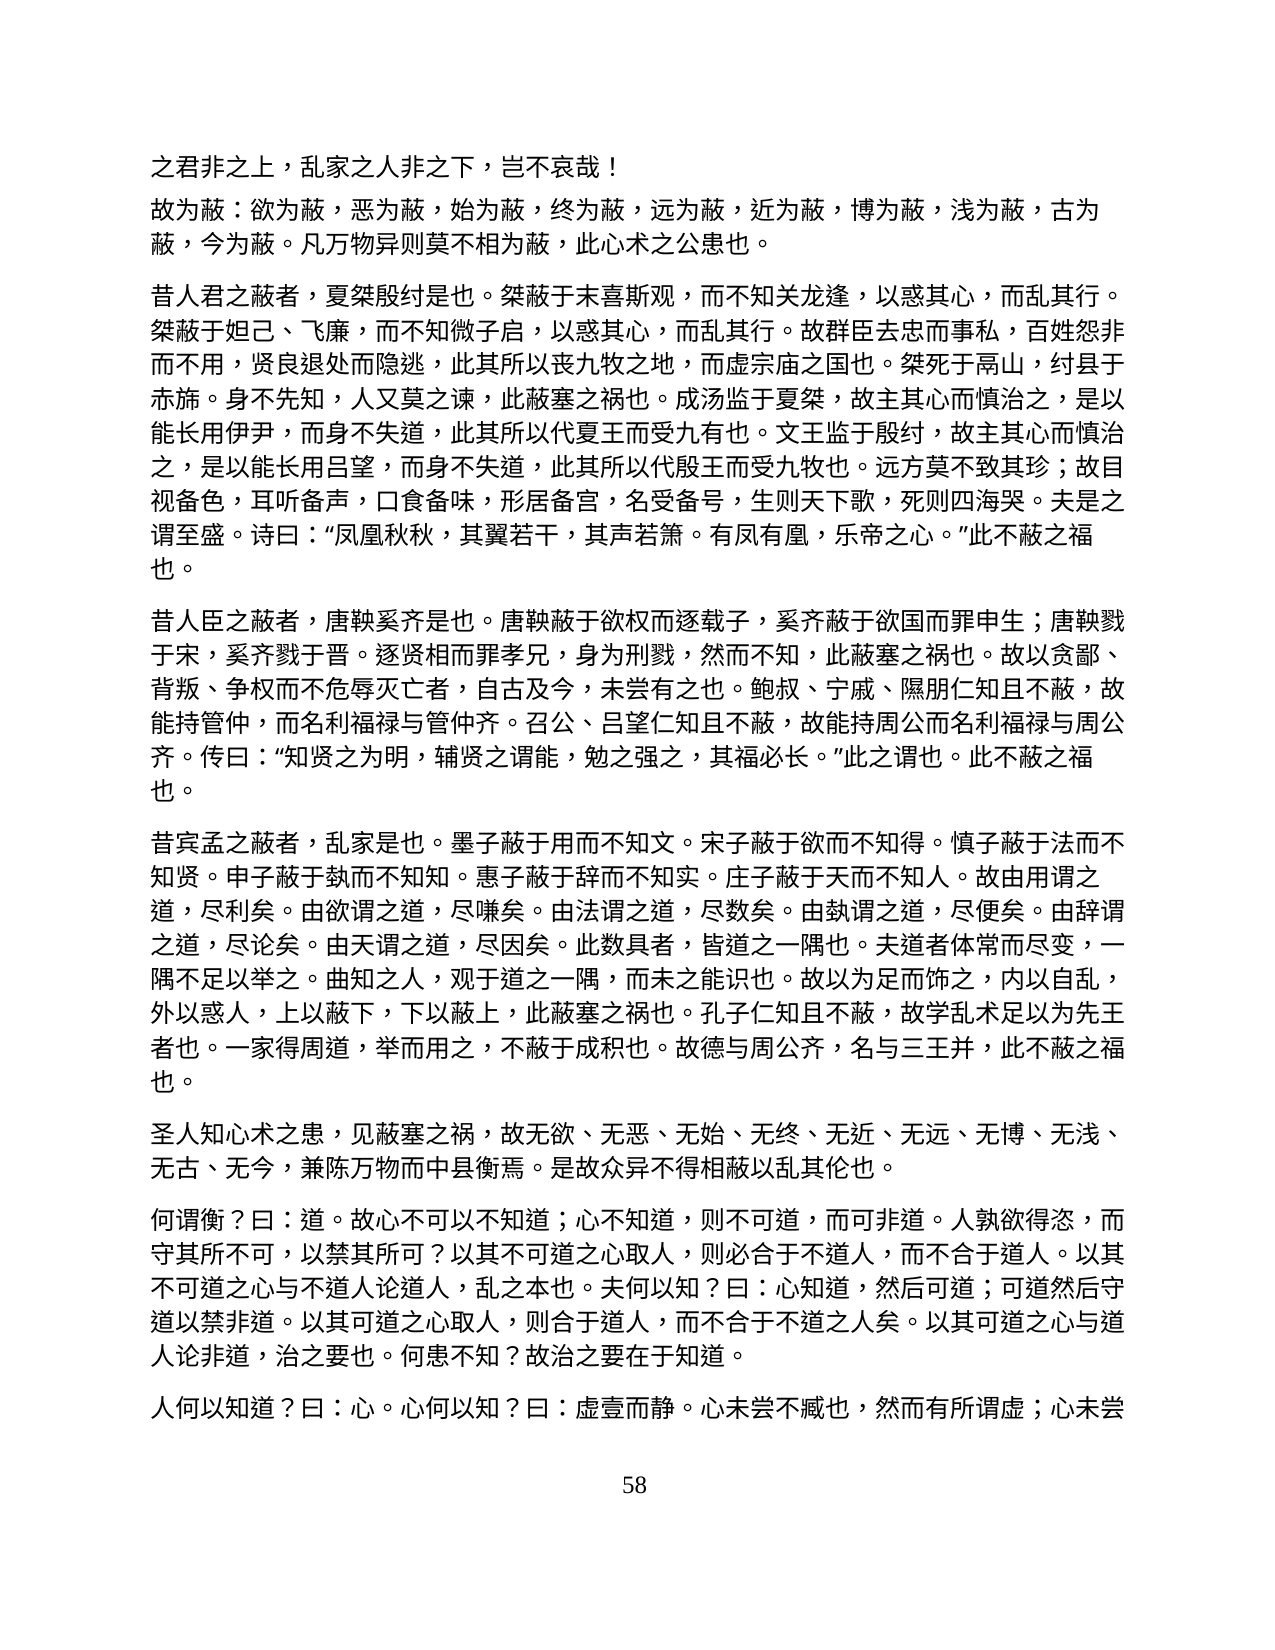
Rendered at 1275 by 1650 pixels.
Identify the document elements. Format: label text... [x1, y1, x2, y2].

text 何谓衡？曰：道。故心不可以不知道；心不知道，则不可道，而可非道。人孰欲得恣，而守其所不可，以禁其所可？以其不可道之心取人，则必合于不道人，而不合于道人。以其不可道之心与不道人论道人，乱之本也。夫何以知？曰：心知道，然后可道；可道然后守道以禁非道。以其可道之心取人，则合于道人，而不合于不道之人矣。以其可道之心与道人论非道，治之要也。何患不知？故治之要在于知道。 [150, 1202, 1125, 1373]
text 之君非之上，乱家之人非之下，岂不哀哉！ [150, 150, 1125, 184]
text 昔宾孟之蔽者，乱家是也。墨子蔽于用而不知文。宋子蔽于欲而不知得。慎子蔽于法而不知贤。申子蔽于埶而不知知。惠子蔽于辞而不知实。庄子蔽于天而不知人。故由用谓之道，尽利矣。由欲谓之道，尽嗛矣。由法谓之道，尽数矣。由埶谓之道，尽便矣。由辞谓之道，尽论矣。由天谓之道，尽因矣。此数具者，皆道之一隅也。夫道者体常而尽变，一隅不足以举之。曲知之人，观于道之一隅，而未之能识也。故以为足而饰之，内以自乱，外以惑人，上以蔽下，下以蔽上，此蔽塞之祸也。孔子仁知且不蔽，故学乱术足以为先王者也。一家得周道，举而用之，不蔽于成积也。故德与周公齐，名与三王并，此不蔽之福也。 [150, 826, 1125, 1098]
text 人何以知道？曰：心。心何以知？曰：虚壹而静。心未尝不臧也，然而有所谓虚；心未尝 [150, 1391, 1125, 1424]
text 昔人君之蔽者，夏桀殷纣是也。桀蔽于末喜斯观，而不知关龙逢，以惑其心，而乱其行。桀蔽于妲己、飞廉，而不知微子启，以惑其心，而乱其行。故群臣去忠而事私，百姓怨非而不用，贤良退处而隐逃，此其所以丧九牧之地，而虚宗庙之国也。桀死于鬲山，纣县于赤旆。身不先知，人又莫之谏，此蔽塞之祸也。成汤监于夏桀，故主其心而慎治之，是以能长用伊尹，而身不失道，此其所以代夏王而受九有也。文王监于殷纣，故主其心而慎治之，是以能长用吕望，而身不失道，此其所以代殷王而受九牧也。远方莫不致其珍；故目视备色，耳听备声，口食备味，形居备宫，名受备号，生则天下歌，死则四海哭。夫是之谓至盛。诗曰：“凤凰秋秋，其翼若干，其声若箫。有凤有凰，乐帝之心。”此不蔽之福也。 [150, 279, 1125, 586]
text 昔人臣之蔽者，唐鞅奚齐是也。唐鞅蔽于欲权而逐载子，奚齐蔽于欲国而罪申生；唐鞅戮于宋，奚齐戮于晋。逐贤相而罪孝兄，身为刑戮，然而不知，此蔽塞之祸也。故以贪鄙、背叛、争权而不危辱灭亡者，自古及今，未尝有之也。鲍叔、宁戚、隰朋仁知且不蔽，故能持管仲，而名利福禄与管仲齐。召公、吕望仁知且不蔽，故能持周公而名利福禄与周公齐。传曰：“知贤之为明，辅贤之谓能，勉之强之，其福必长。”此之谓也。此不蔽之福也。 [150, 603, 1125, 808]
text 圣人知心术之患，见蔽塞之祸，故无欲、无恶、无始、无终、无近、无远、无博、无浅、无古、无今，兼陈万物而中县衡焉。是故众异不得相蔽以乱其伦也。 [150, 1116, 1125, 1184]
text 故为蔽：欲为蔽，恶为蔽，始为蔽，终为蔽，远为蔽，近为蔽，博为蔽，浅为蔽，古为蔽，今为蔽。凡万物异则莫不相为蔽，此心术之公患也。 [150, 193, 1125, 261]
